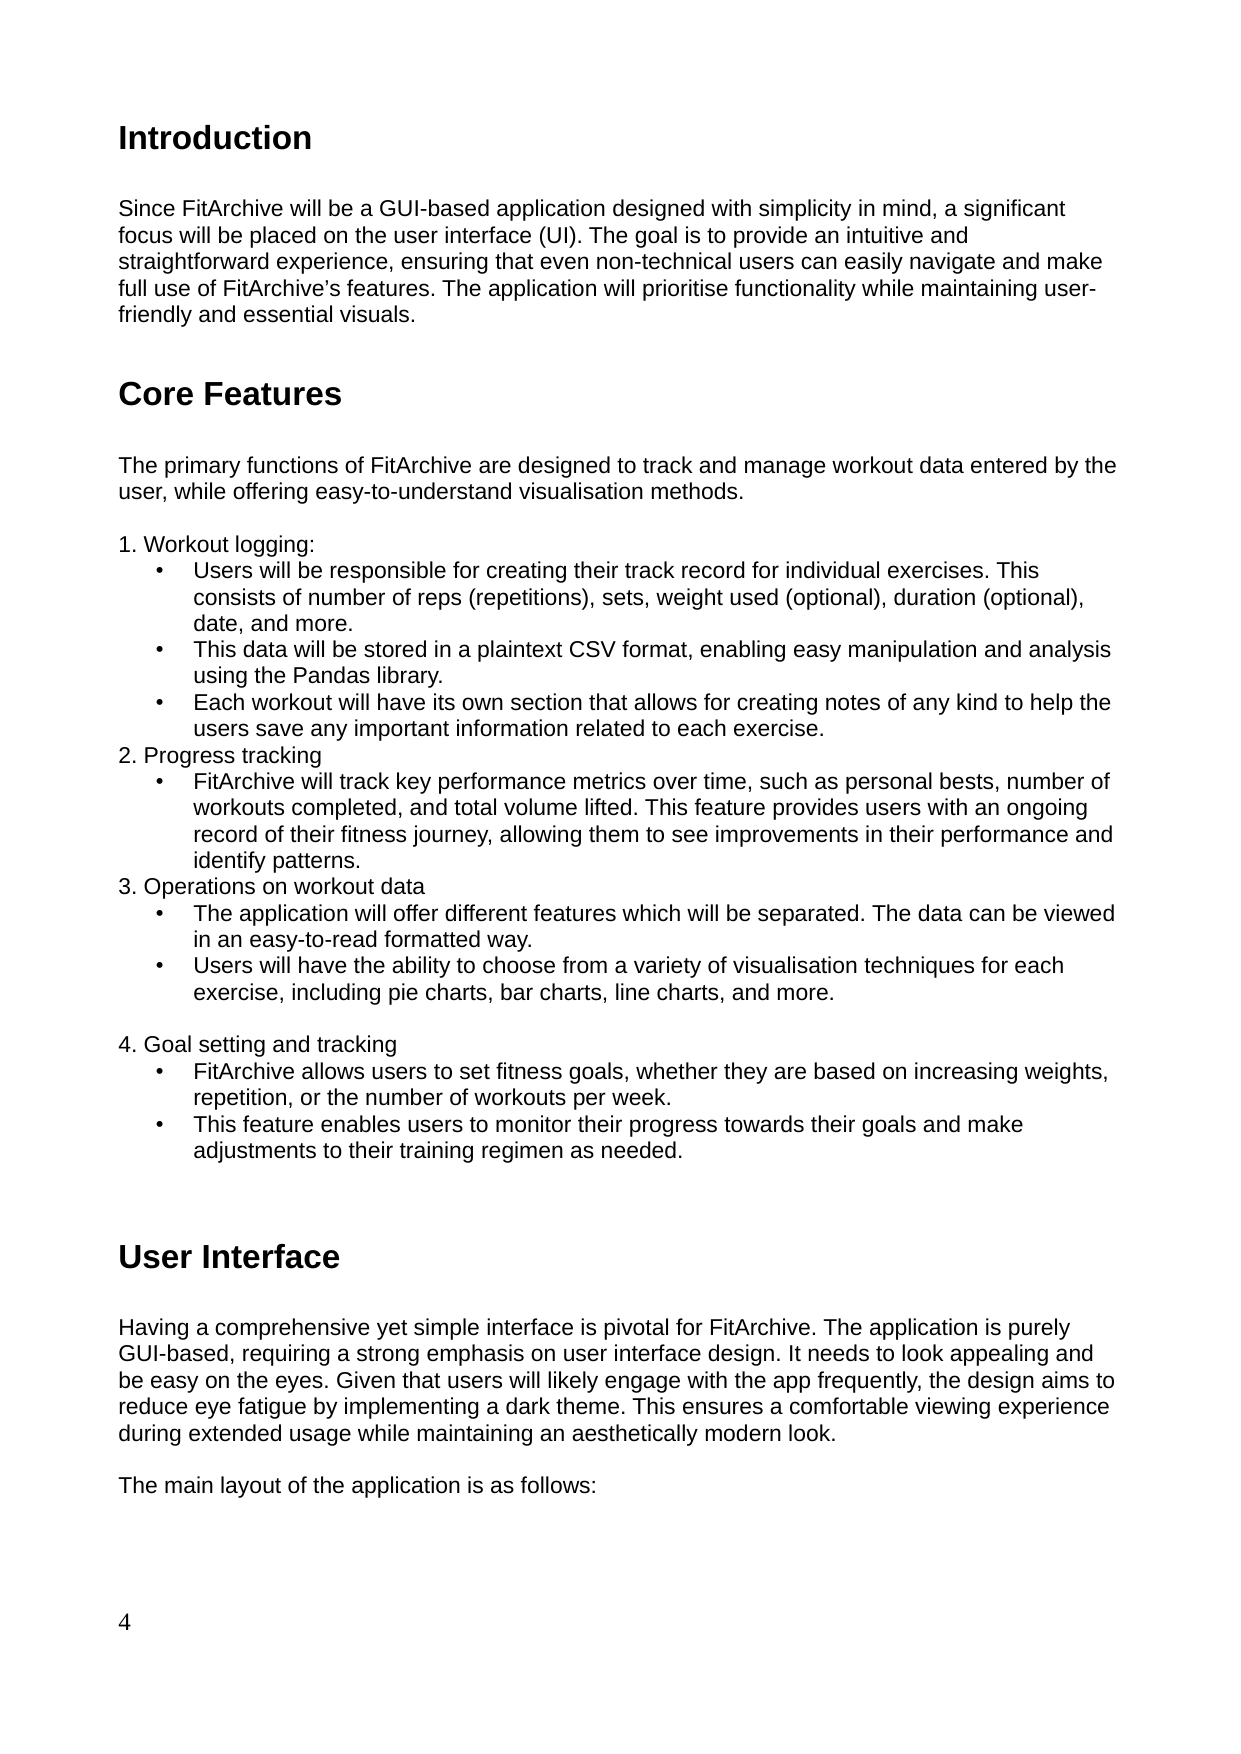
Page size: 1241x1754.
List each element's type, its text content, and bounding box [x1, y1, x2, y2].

text 2. Progress tracking [118, 742, 1122, 768]
text 3. Operations on workout data [118, 873, 1122, 900]
text The main layout of the application is as follows: [118, 1472, 1122, 1498]
text The primary functions of FitArchive are designed to track and manage workout data entered by the user, while offering easy-to-understand visualisation methods. [118, 452, 1122, 504]
subtitle Core Features [118, 374, 1122, 413]
list Each workout will have its own section that allows for creating notes of any kind to help the users save any important information related to each exercise. [156, 689, 1122, 742]
list This feature enables users to monitor their progress towards their goals and make adjustments to their training regimen as needed. [156, 1111, 1122, 1163]
list FitArchive allows users to set fitness goals, whether they are based on increasing weights, repetition, or the number of workouts per week. [156, 1058, 1122, 1111]
subtitle Introduction [118, 118, 1122, 157]
text 1. Workout logging: [118, 531, 1122, 557]
list This data will be stored in a plaintext CSV format, enabling easy manipulation and analysis using the Pandas library. [156, 636, 1122, 689]
text 4. Goal setting and tracking [118, 1031, 1122, 1058]
list Users will have the ability to choose from a variety of visualisation techniques for each exercise, including pie charts, bar charts, line charts, and more. [156, 952, 1122, 1005]
subtitle User Interface [118, 1237, 1122, 1275]
list FitArchive will track key performance metrics over time, such as personal bests, number of workouts completed, and total volume lifted. This feature provides users with an ongoing record of their fitness journey, allowing them to see improvements in their performance and identify patterns. [156, 768, 1122, 873]
text Since FitArchive will be a GUI-based application designed with simplicity in mind, a significant focus will be placed on the user interface (UI). The goal is to provide an intuitive and straightforward experience, ensuring that even non-technical users can easily navigate and make full use of FitArchive’s features. The application will prioritise functionality while maintaining user-friendly and essential visuals. [118, 195, 1122, 327]
list The application will offer different features which will be separated. The data can be viewed in an easy-to-read formatted way. [156, 900, 1122, 952]
text Having a comprehensive yet simple interface is pivotal for FitArchive. The application is purely GUI-based, requiring a strong emphasis on user interface design. It needs to look appealing and be easy on the eyes. Given that users will likely engage with the app frequently, the design aims to reduce eye fatigue by implementing a dark theme. This ensures a comfortable viewing experience during extended usage while maintaining an aesthetically modern look. [118, 1314, 1122, 1446]
list Users will be responsible for creating their track record for individual exercises. This consists of number of reps (repetitions), sets, weight used (optional), duration (optional), date, and more. [156, 557, 1122, 636]
